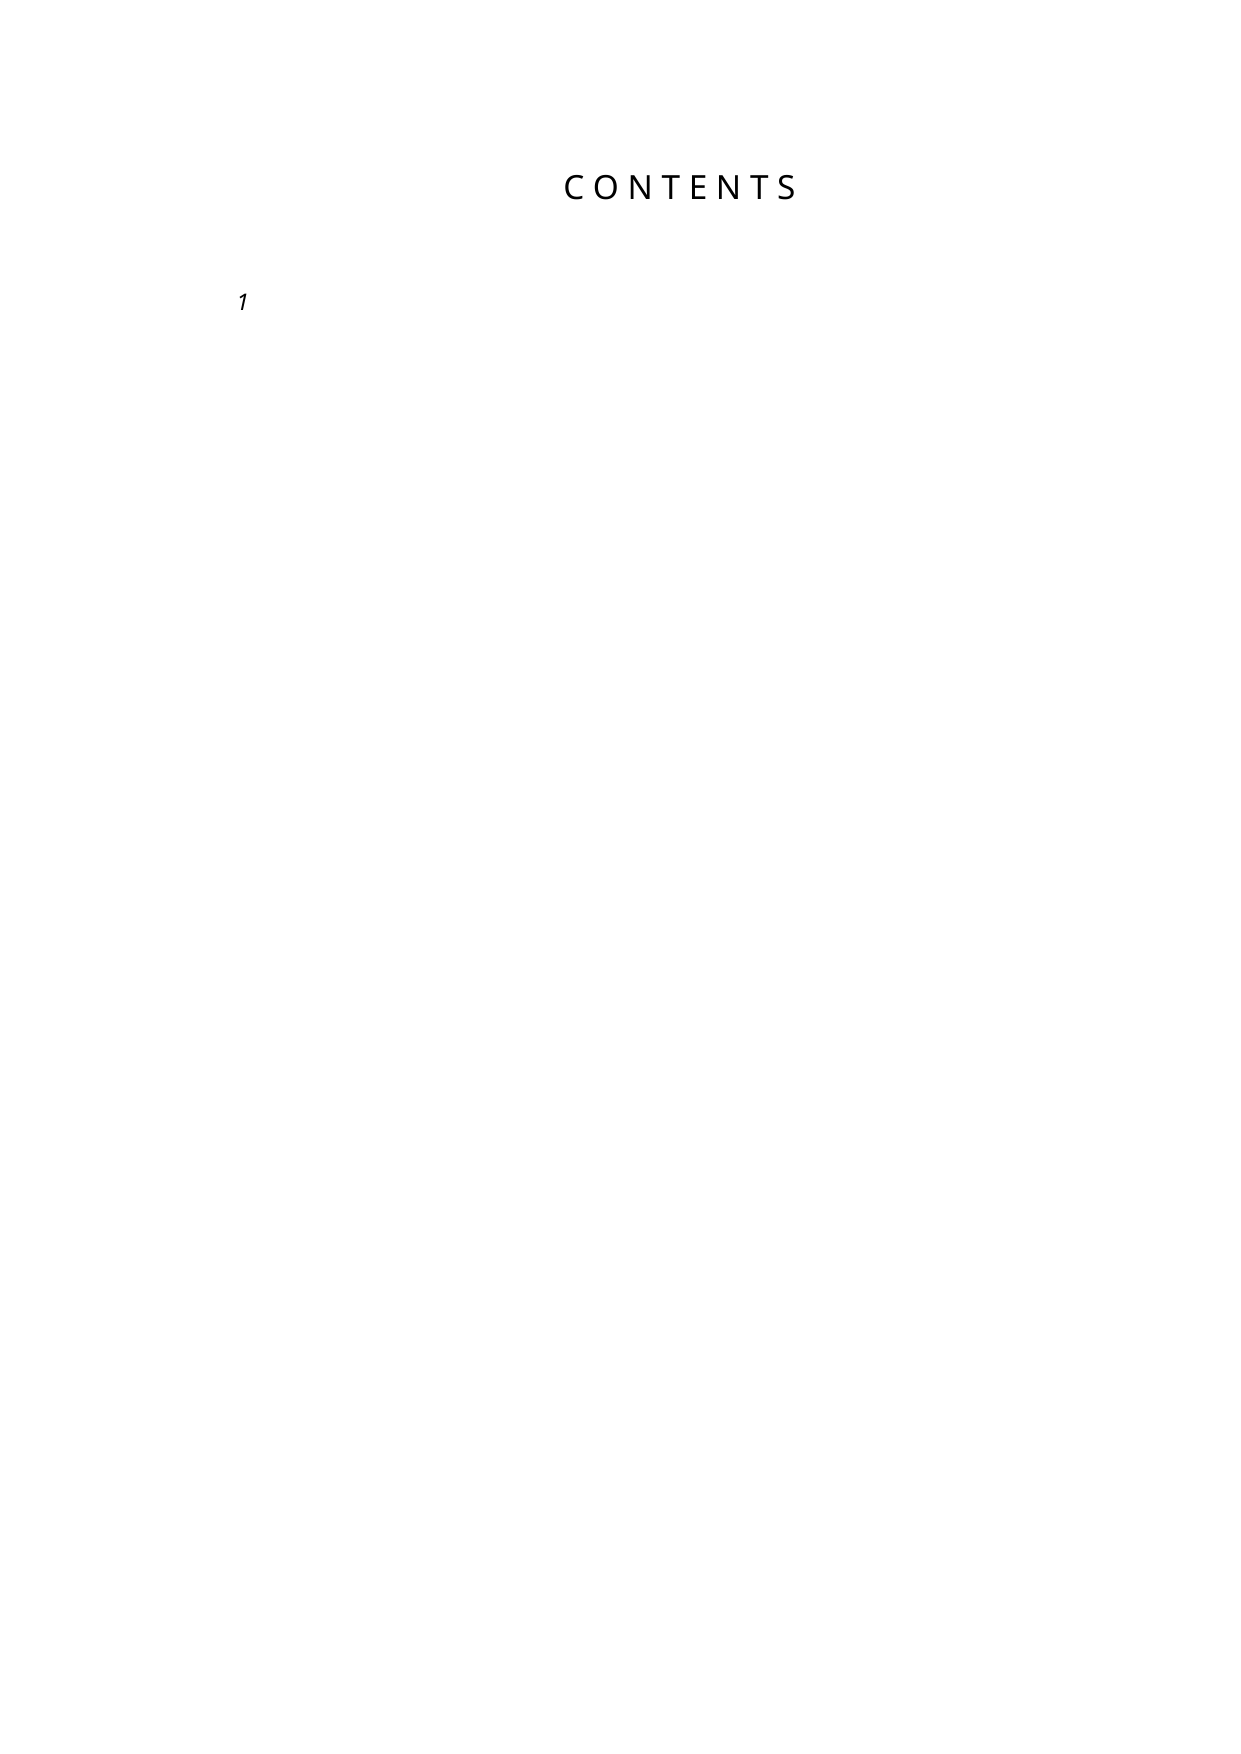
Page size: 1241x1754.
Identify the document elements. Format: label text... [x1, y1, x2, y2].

text 1 [236, 286, 1122, 317]
text C O N T E N T S [236, 118, 1122, 209]
